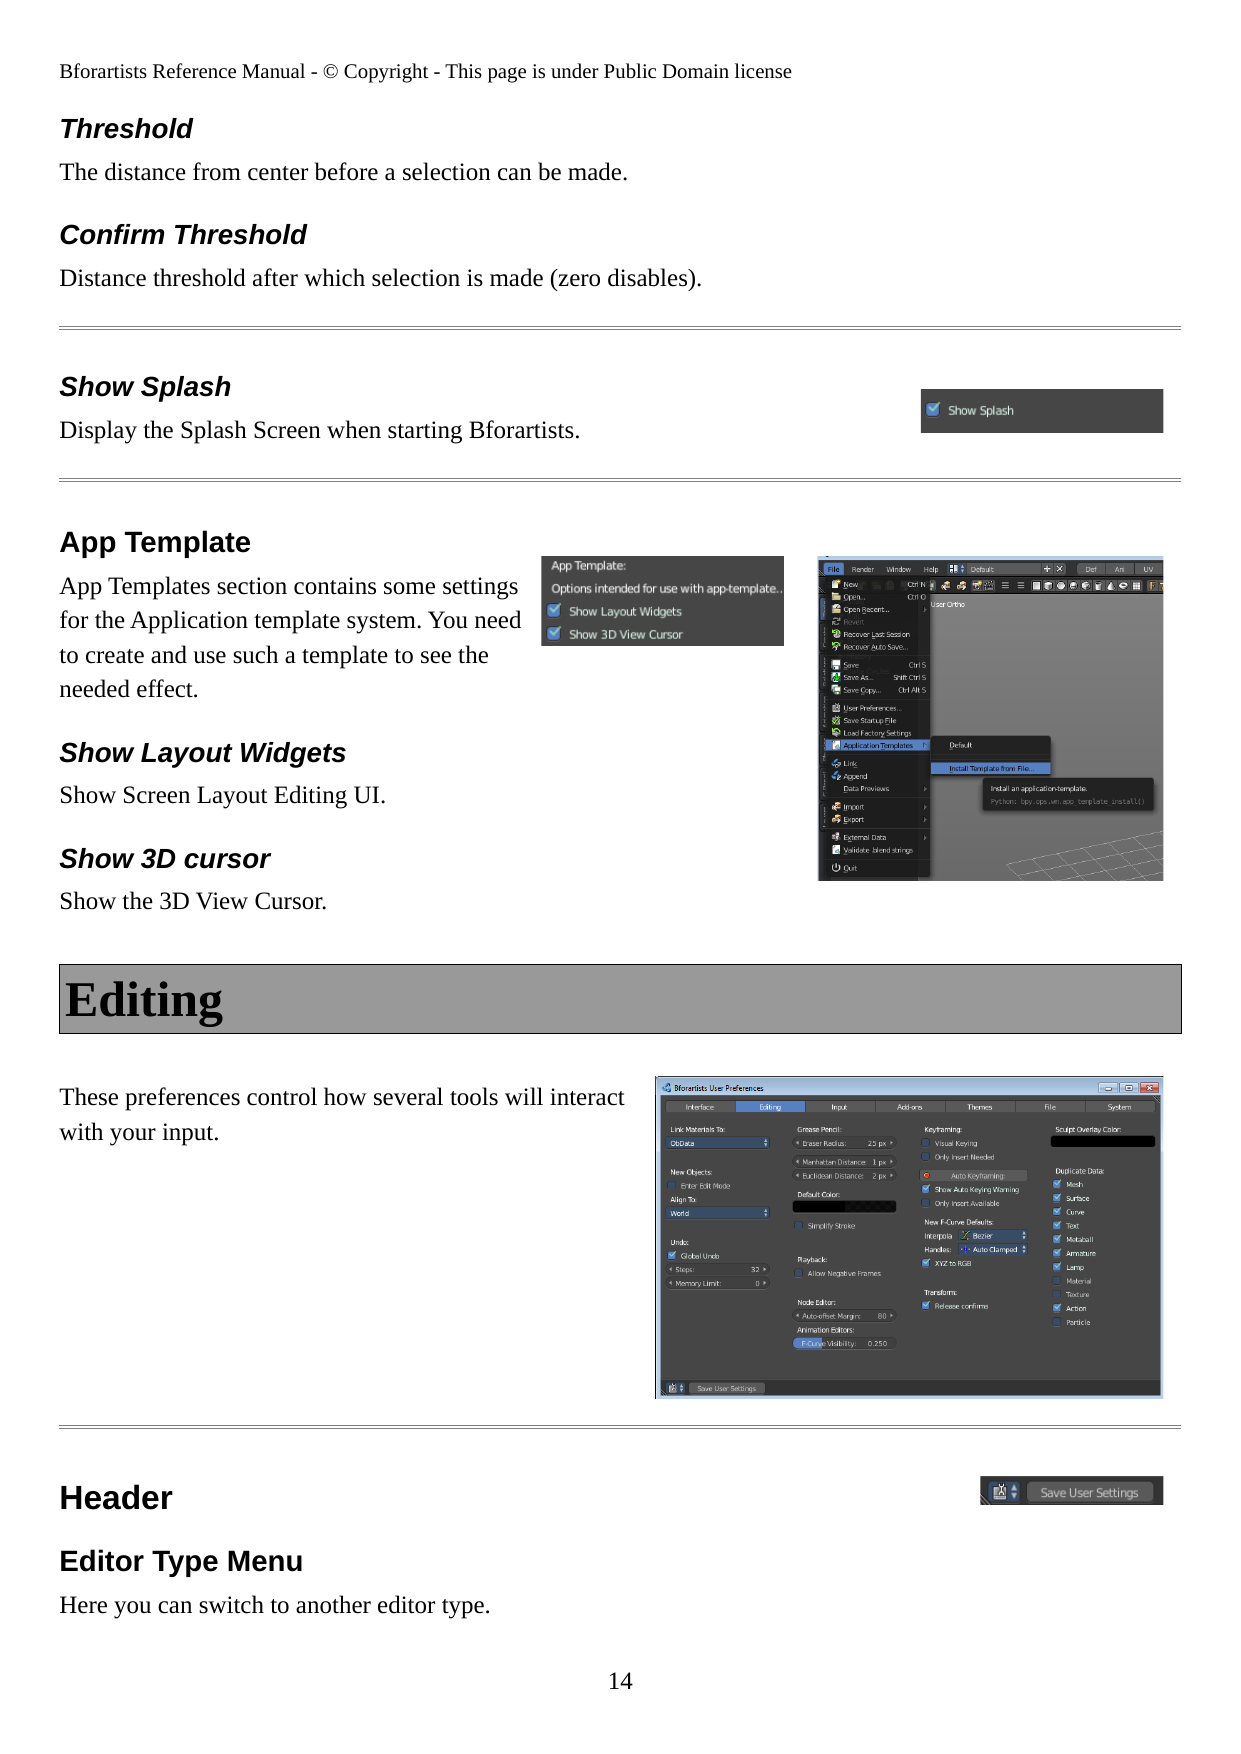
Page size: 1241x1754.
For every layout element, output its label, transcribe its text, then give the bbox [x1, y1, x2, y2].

text Show the 3D View Cursor. [59, 886, 1181, 915]
text Distance threshold after which selection is made (zero disables). [59, 263, 1181, 292]
picture [817, 556, 1164, 881]
text The distance from center before a selection can be made. [59, 157, 1181, 186]
subtitle Editor Type Menu [59, 1544, 1181, 1578]
subtitle Show Splash [59, 371, 1181, 402]
text Show Screen Layout Editing UI. [59, 780, 817, 809]
subtitle [1164, 736, 1181, 768]
text App Templates section contains some settings for the Application template system. You need to create and use such a template to see the needed effect. [59, 571, 817, 703]
text Here you can switch to another editor type. [59, 1590, 1181, 1619]
subtitle Header [59, 1478, 1181, 1517]
subtitle Confirm Threshold [59, 218, 1181, 250]
subtitle App Template [59, 525, 1181, 558]
picture [920, 389, 1164, 433]
subtitle Show 3D cursor [59, 842, 817, 874]
subtitle [1164, 842, 1181, 874]
subtitle Show Layout Widgets [59, 736, 817, 768]
picture [655, 1076, 1164, 1399]
text Display the Splash Screen when starting Bforartists. [59, 415, 1181, 444]
subtitle Threshold [59, 113, 1181, 144]
picture [980, 1476, 1164, 1505]
picture [541, 556, 784, 646]
text These preferences control how several tools will interact with your input. [59, 1082, 655, 1146]
table_header Editing [60, 965, 1181, 1033]
